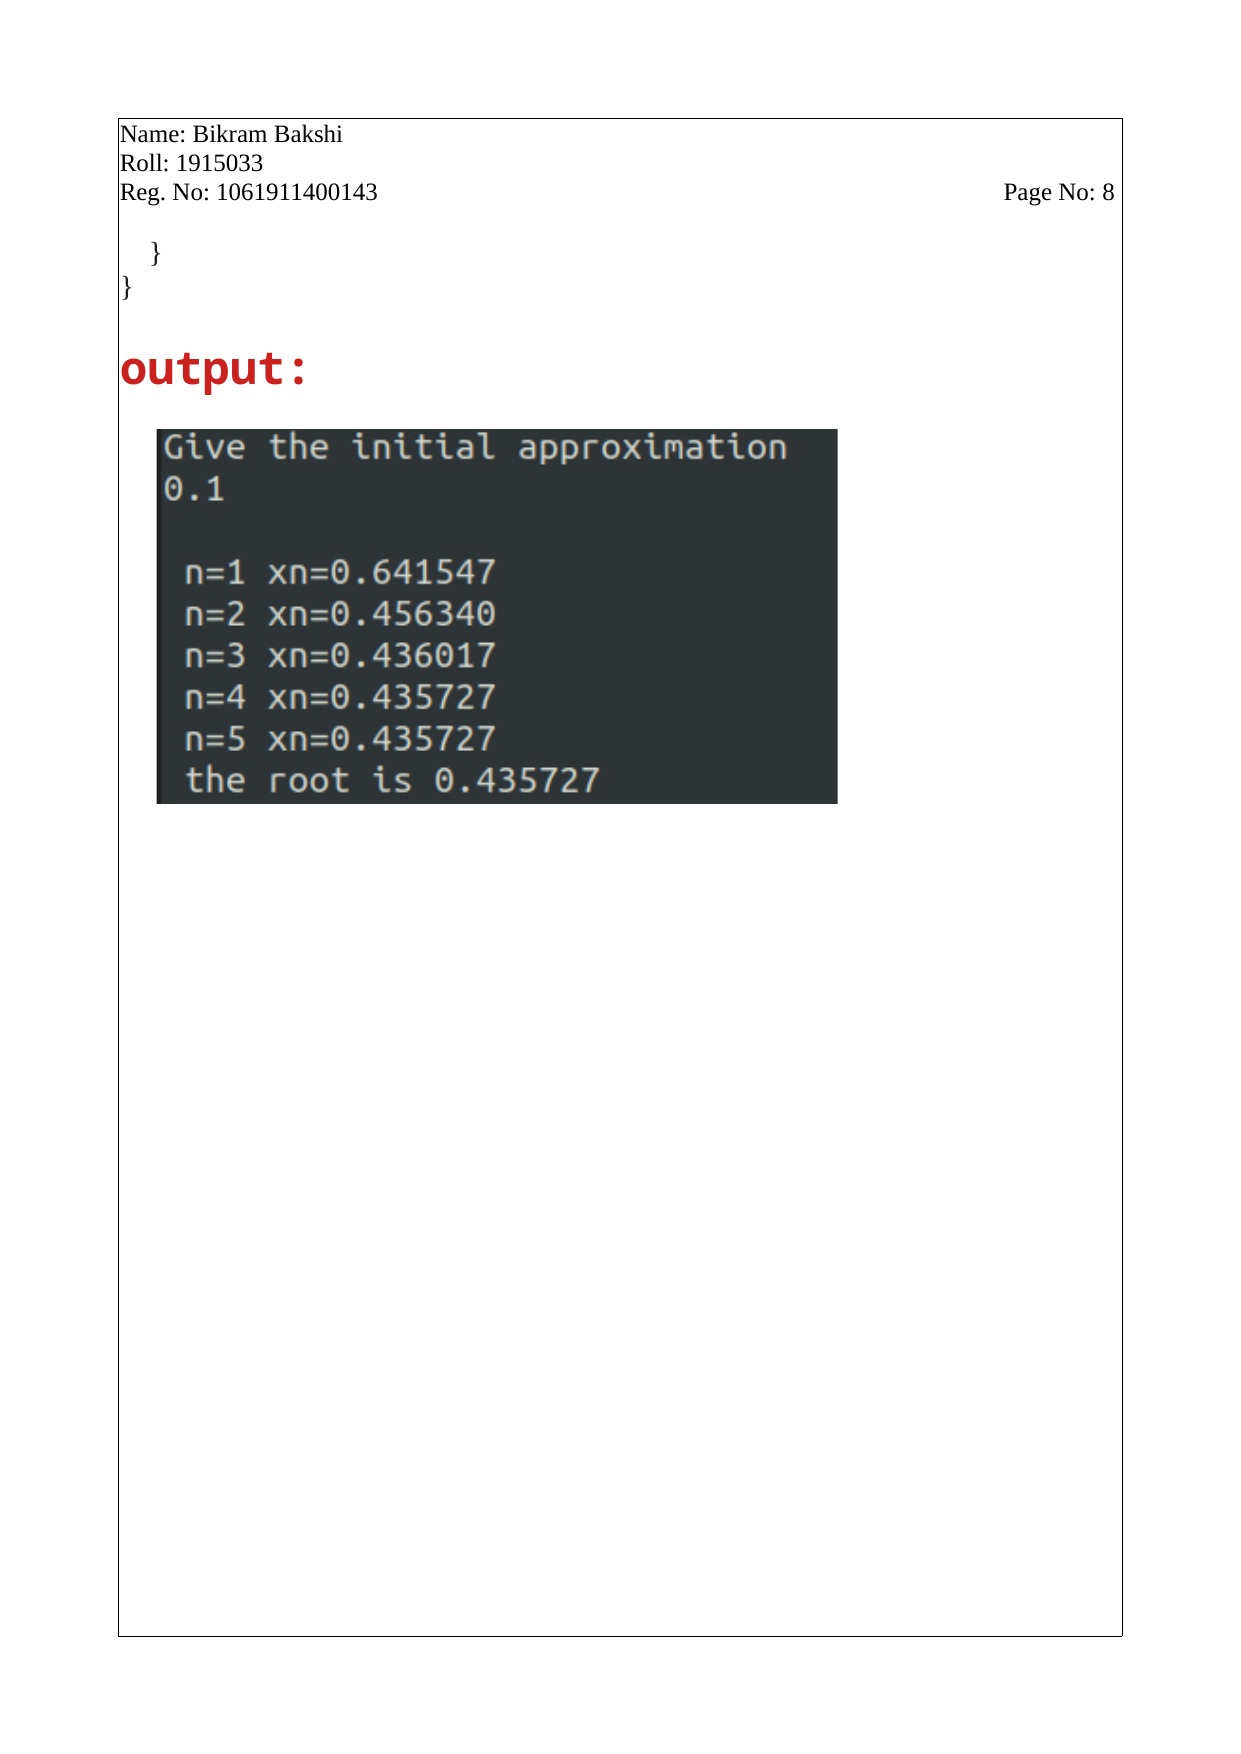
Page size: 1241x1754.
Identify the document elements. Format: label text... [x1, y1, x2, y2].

text } [119, 269, 1121, 302]
text output: [119, 336, 1121, 398]
text } [119, 235, 1121, 269]
picture [156, 429, 838, 804]
